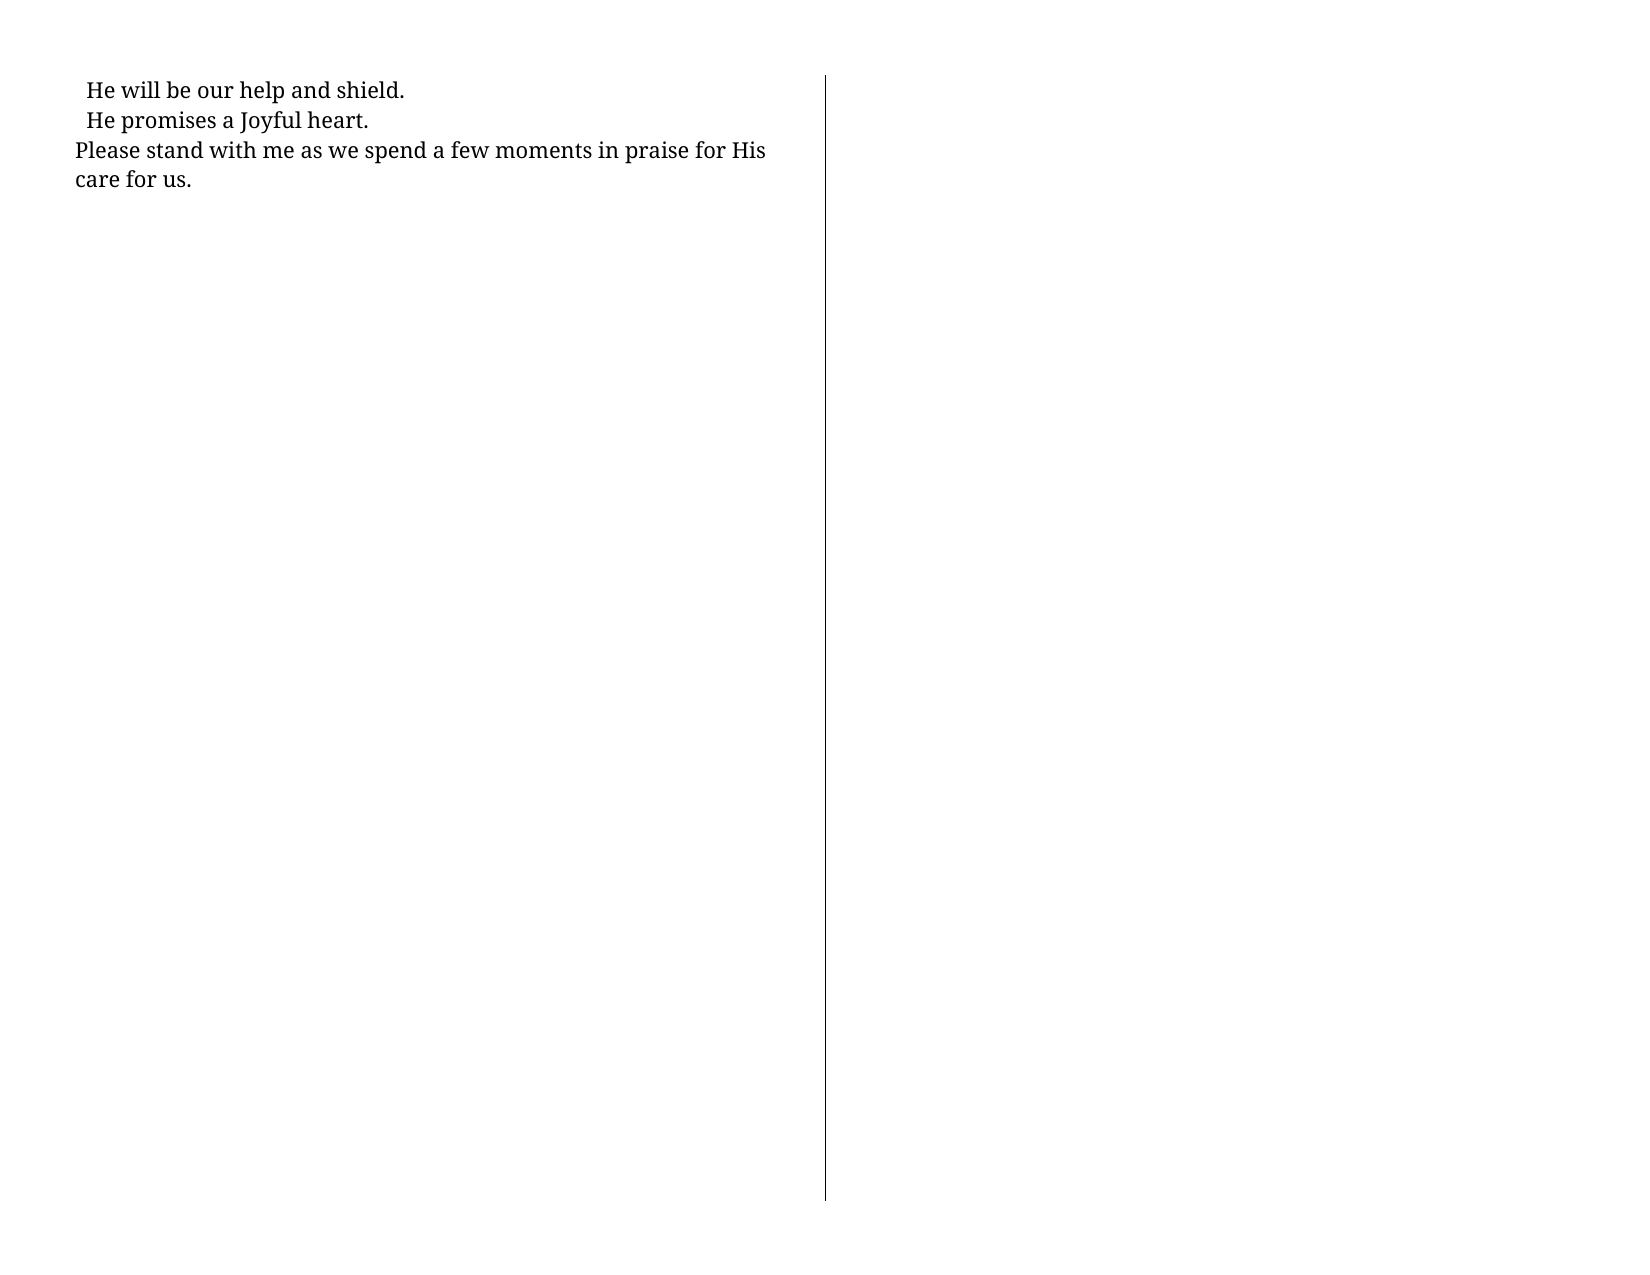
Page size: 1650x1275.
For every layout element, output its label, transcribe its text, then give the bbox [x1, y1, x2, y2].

text He will be our help and shield. [75, 75, 788, 105]
text Please stand with me as we spend a few moments in praise for His care for us. [75, 134, 788, 194]
text He promises a Joyful heart. [75, 105, 788, 134]
